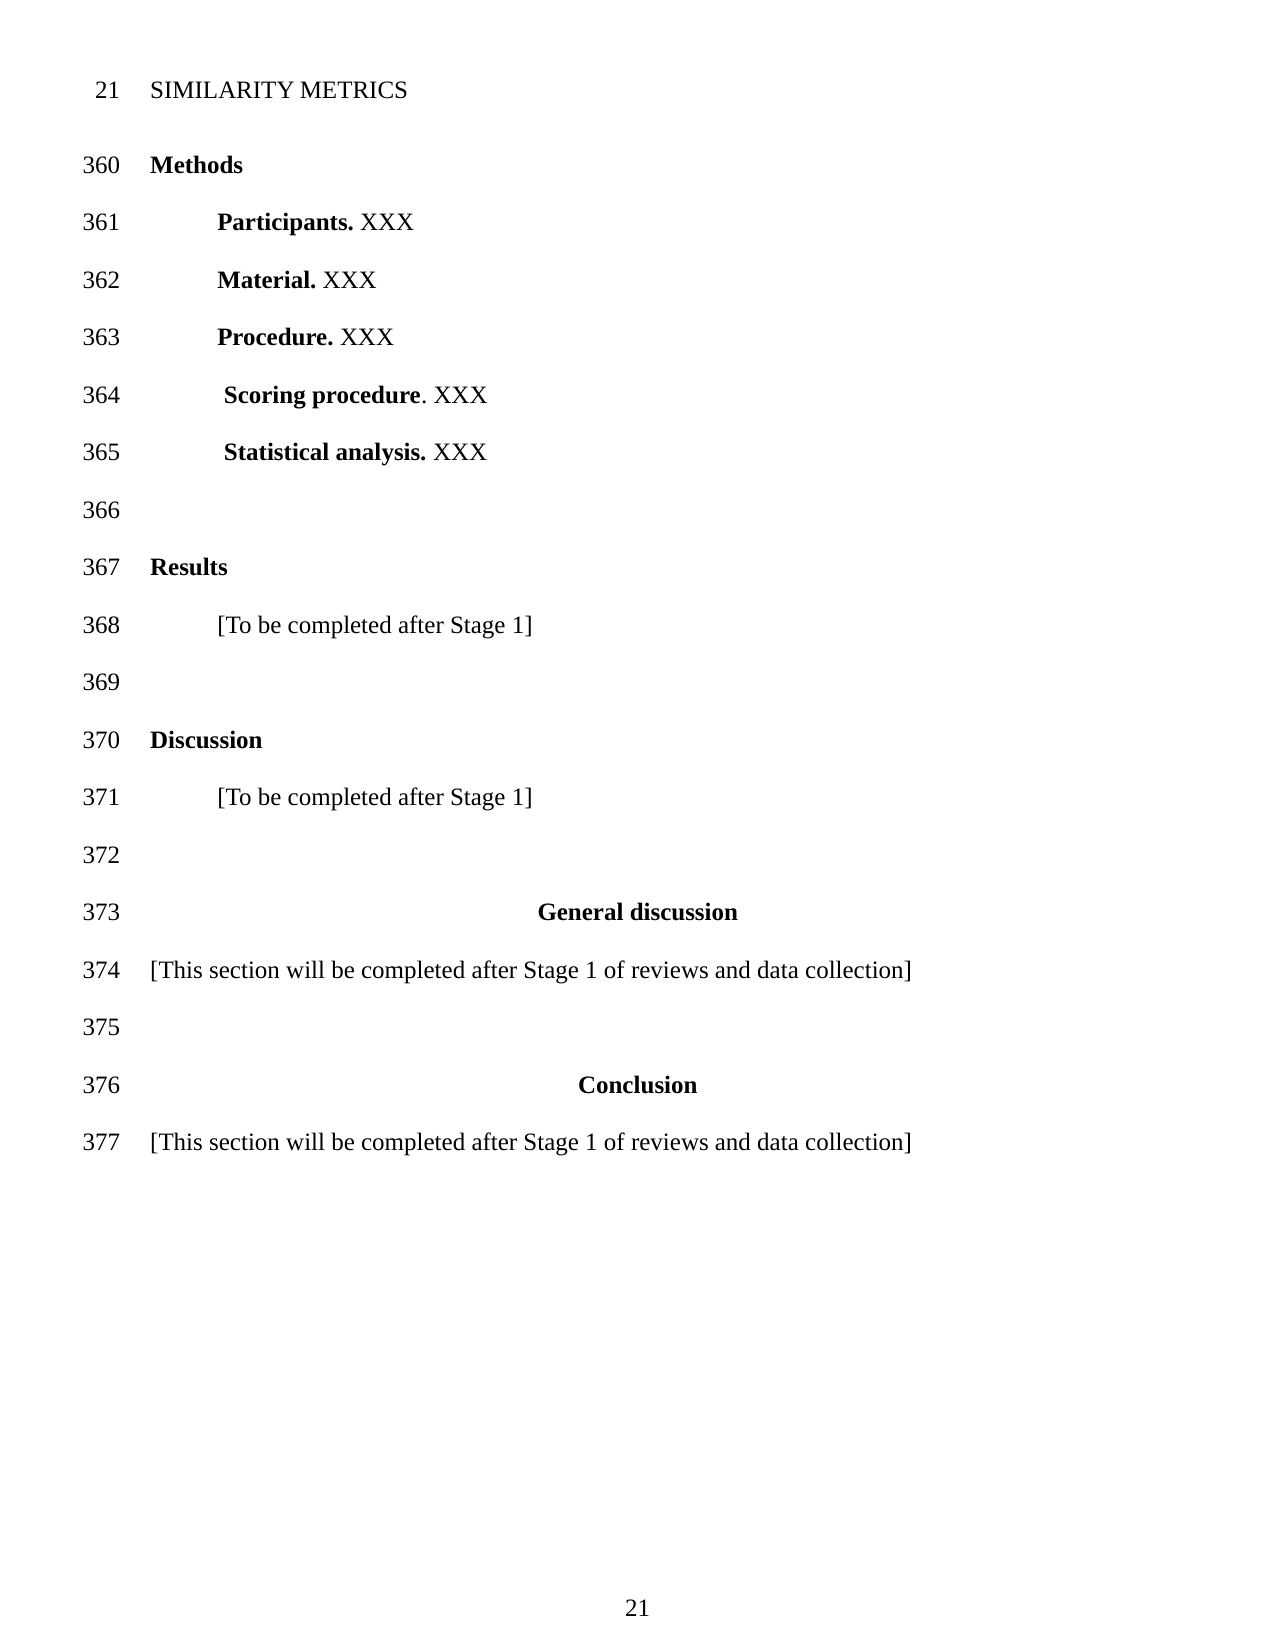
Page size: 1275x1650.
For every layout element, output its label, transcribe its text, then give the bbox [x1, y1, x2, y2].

text Material. XXX [150, 265, 1125, 294]
text [This section will be completed after Stage 1 of reviews and data collection] [150, 955, 1125, 984]
subtitle Conclusion [150, 1070, 1125, 1099]
text Statistical analysis. XXX [150, 437, 1125, 466]
subtitle Discussion [150, 725, 1125, 754]
text [To be completed after Stage 1] [150, 782, 1125, 811]
text [This section will be completed after Stage 1 of reviews and data collection] [150, 1127, 1125, 1156]
subtitle Methods [150, 150, 1125, 179]
subtitle General discussion [150, 897, 1125, 926]
text [To be completed after Stage 1] [150, 610, 1125, 639]
text Procedure. XXX [150, 322, 1125, 351]
text Scoring procedure. XXX [150, 380, 1125, 409]
text Participants. XXX [150, 207, 1125, 236]
subtitle Results [150, 552, 1125, 581]
